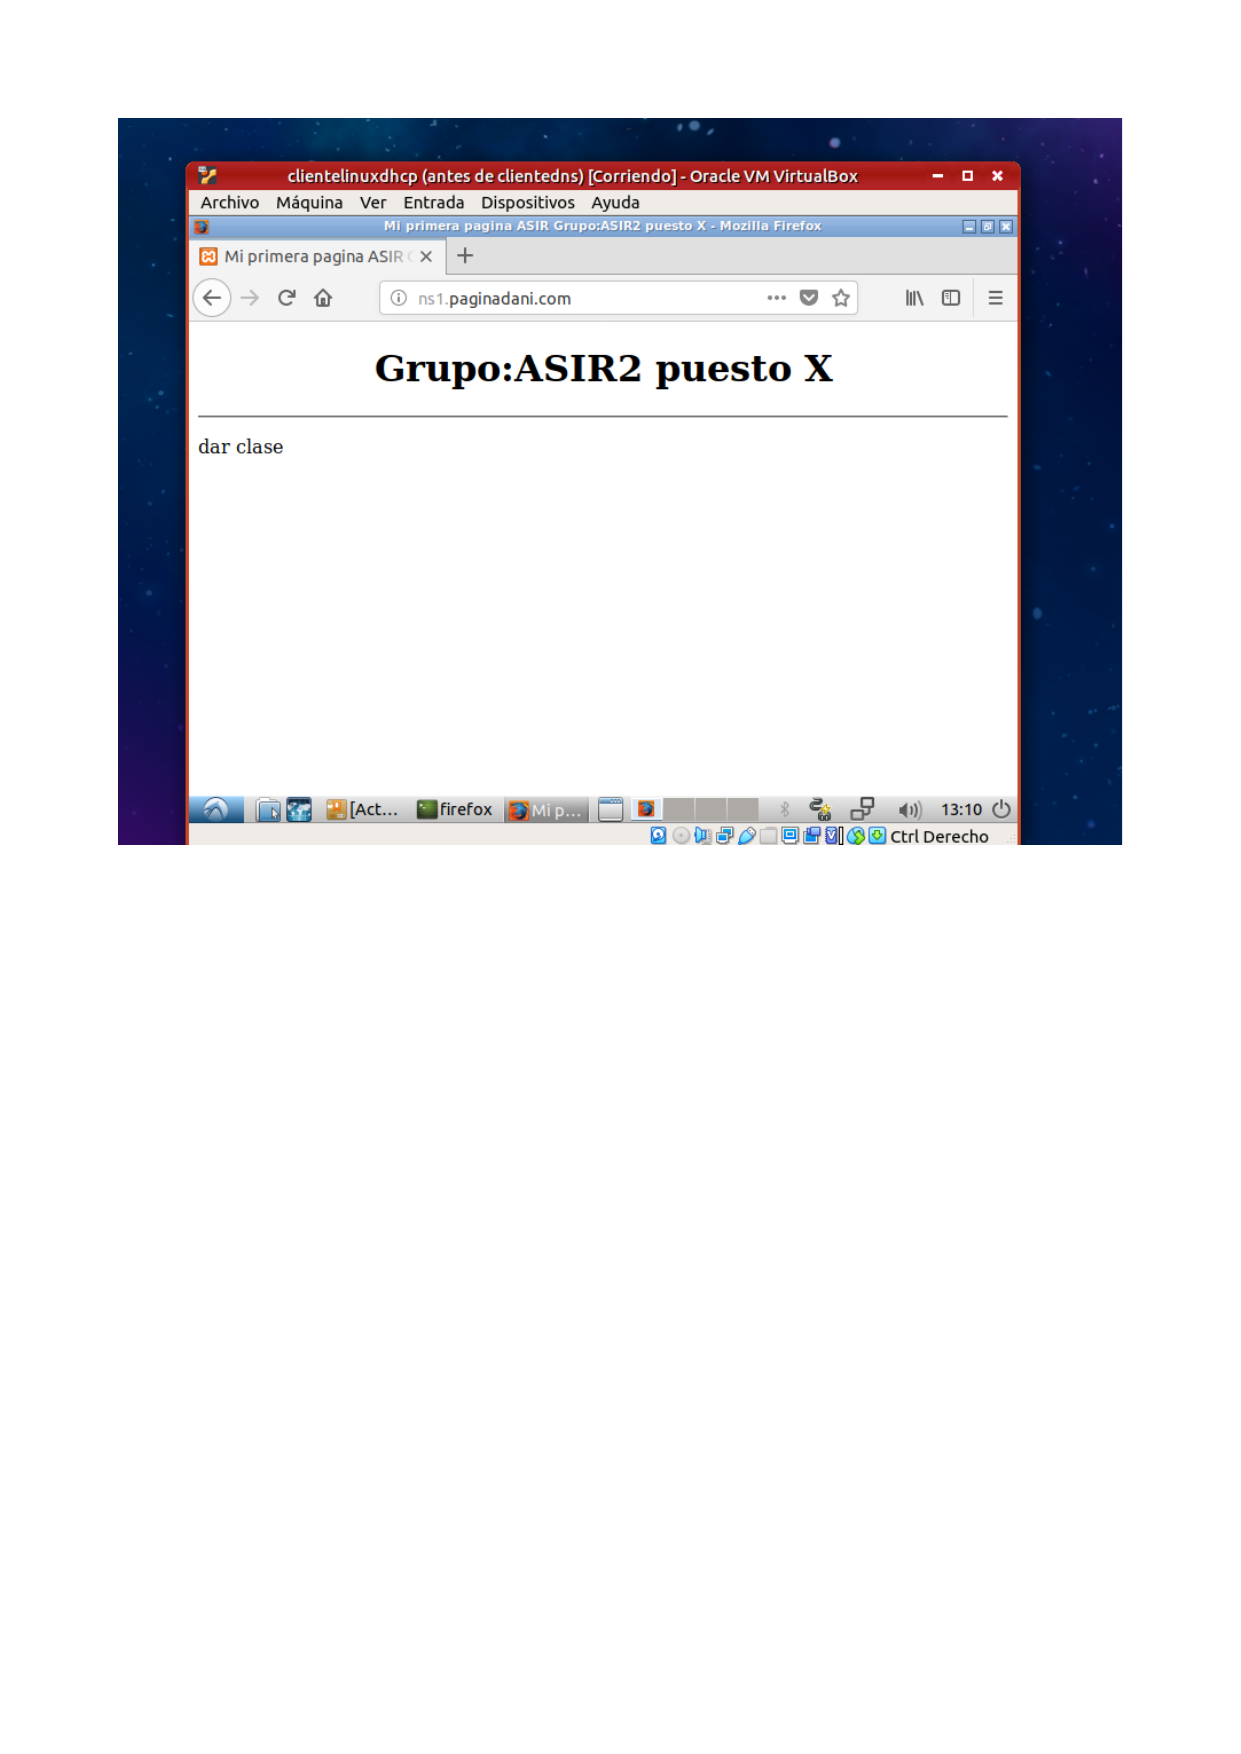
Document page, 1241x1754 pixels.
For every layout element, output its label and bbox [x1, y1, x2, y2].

picture [118, 118, 1123, 845]
